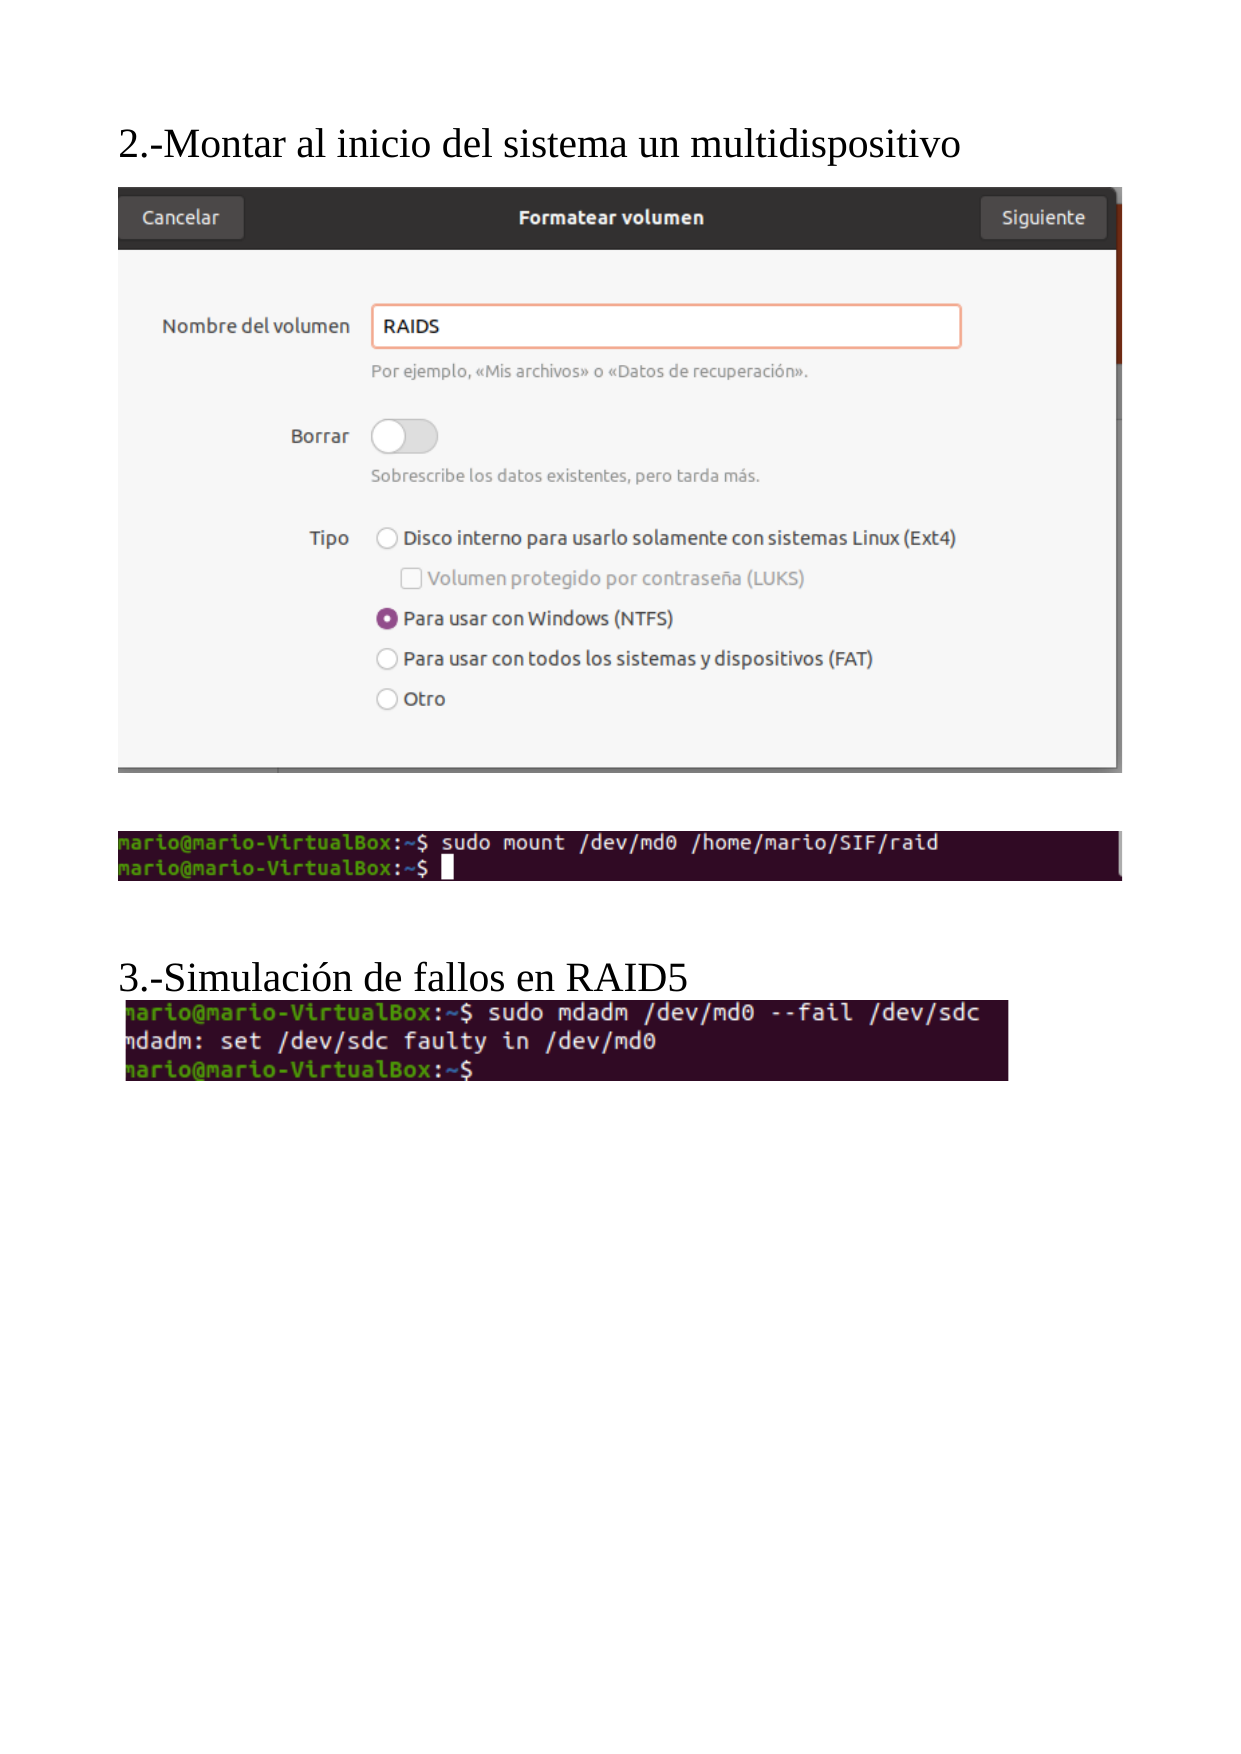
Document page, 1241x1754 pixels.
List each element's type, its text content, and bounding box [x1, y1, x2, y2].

text 3.-Simulación de fallos en RAID5 [118, 953, 1122, 1001]
text 2.-Montar al inicio del sistema un multidispositivo [118, 118, 1122, 166]
picture [118, 831, 1123, 881]
picture [125, 1000, 1009, 1081]
picture [118, 187, 1123, 773]
